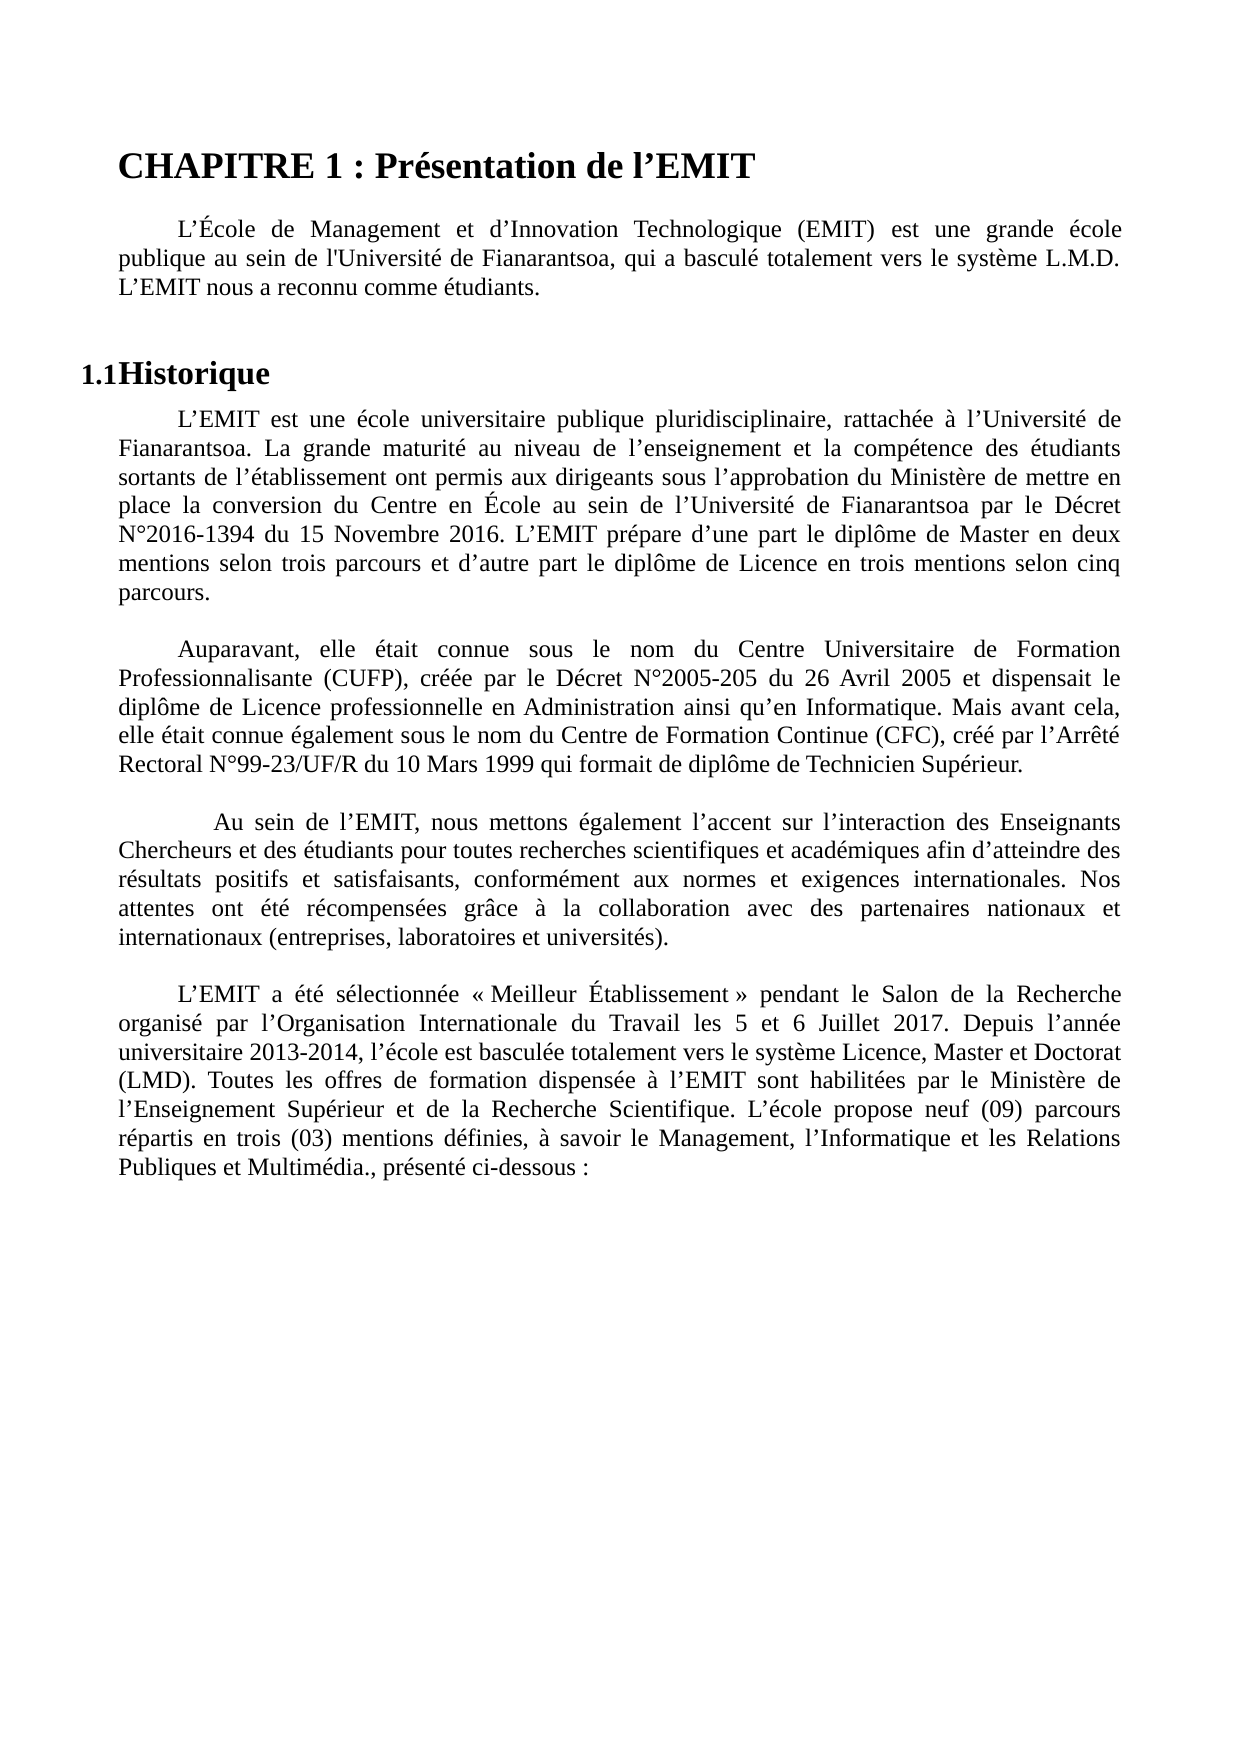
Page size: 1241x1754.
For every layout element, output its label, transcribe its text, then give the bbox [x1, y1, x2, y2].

subtitle Historique [81, 353, 1122, 392]
text Au sein de l’EMIT, nous mettons également l’accent sur l’interaction des Enseignants Chercheurs et des étudiants pour toutes recherches scientifiques et académiques afin d’atteindre des résultats positifs et satisfaisants, conformément aux normes et exigences internationales. Nos attentes ont été récompensées grâce à la collaboration avec des partenaires nationaux et internationaux (entreprises, laboratoires et universités). [118, 807, 1122, 950]
text L’EMIT est une école universitaire publique pluridisciplinaire, rattachée à l’Université de Fianarantsoa. La grande maturité au niveau de l’enseignement et la compétence des étudiants sortants de l’établissement ont permis aux dirigeants sous l’approbation du Ministère de mettre en place la conversion du Centre en École au sein de l’Université de Fianarantsoa par le Décret N°2016-1394 du 15 Novembre 2016. L’EMIT prépare d’une part le diplôme de Master en deux mentions selon trois parcours et d’autre part le diplôme de Licence en trois mentions selon cinq parcours. [118, 404, 1122, 605]
text Auparavant, elle était connue sous le nom du Centre Universitaire de Formation Professionnalisante (CUFP), créée par le Décret N°2005-205 du 26 Avril 2005 et dispensait le diplôme de Licence professionnelle en Administration ainsi qu’en Informatique. Mais avant cela, elle était connue également sous le nom du Centre de Formation Continue (CFC), créé par l’Arrêté Rectoral N°99-23/UF/R du 10 Mars 1999 qui formait de diplôme de Technicien Supérieur. [118, 634, 1122, 778]
text L’EMIT a été sélectionnée « Meilleur Établissement » pendant le Salon de la Recherche organisé par l’Organisation Internationale du Travail les 5 et 6 Juillet 2017. Depuis l’année universitaire 2013-2014, l’école est basculée totalement vers le système Licence, Master et Doctorat (LMD). Toutes les offres de formation dispensée à l’EMIT sont habilitées par le Ministère de l’Enseignement Supérieur et de la Recherche Scientifique. L’école propose neuf (09) parcours répartis en trois (03) mentions définies, à savoir le Management, l’Informatique et les Relations Publiques et Multimédia., présenté ci-dessous : [118, 979, 1122, 1180]
subtitle CHAPITRE 1 : Présentation de l’EMIT [117, 143, 1122, 186]
text L’École de Management et d’Innovation Technologique (EMIT) est une grande école publique au sein de l'Université de Fianarantsoa, qui a basculé totalement vers le système L.M.D. L’EMIT nous a reconnu comme étudiants. [118, 214, 1122, 300]
